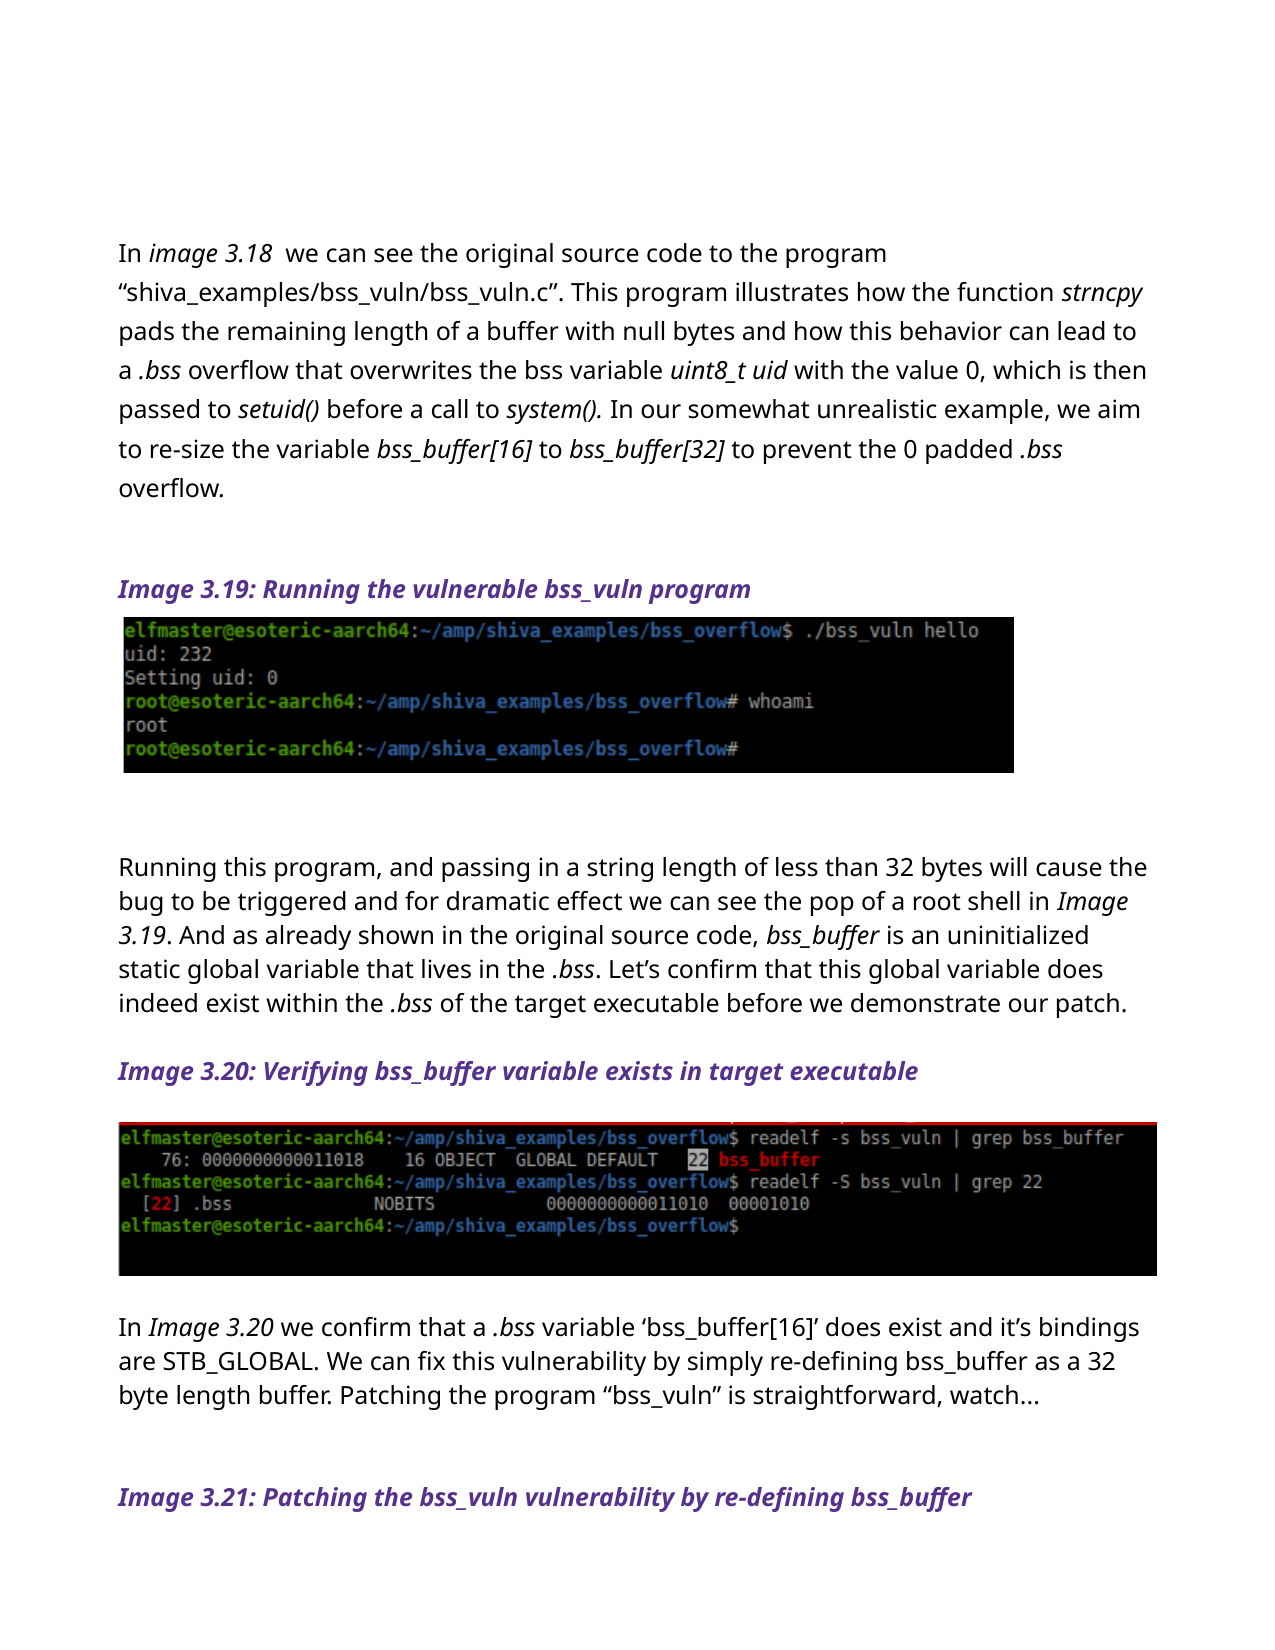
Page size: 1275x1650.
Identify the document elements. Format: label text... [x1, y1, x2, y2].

picture [123, 617, 1014, 773]
text Image 3.20: Verifying bss_buffer variable exists in target executable [118, 1054, 1157, 1088]
text Image 3.19: Running the vulnerable bss_vuln program [118, 572, 1157, 606]
text Image 3.21: Patching the bss_vuln vulnerability by re-defining bss_buffer [118, 1480, 1157, 1514]
text In Image 3.20 we confirm that a .bss variable ‘bss_buffer[16]’ does exist and it’s bindings are STB_GLOBAL. We can fix this vulnerability by simply re-defining bss_buffer as a 32 byte length buffer. Patching the program “bss_vuln” is straightforward, watch... [118, 1309, 1157, 1412]
text In image 3.18 we can see the original source code to the program “shiva_examples/bss_vuln/bss_vuln.c”. This program illustrates how the function strncpy pads the remaining length of a buffer with null bytes and how this behavior can lead to a .bss overflow that overwrites the bss variable uint8_t uid with the value 0, which is then passed to setuid() before a call to system(). In our somewhat unrealistic example, we aim to re-size the variable bss_buffer[16] to bss_buffer[32] to prevent the 0 padded .bss overflow. [118, 235, 1157, 504]
picture [118, 1122, 1157, 1276]
text Running this program, and passing in a string length of less than 32 bytes will cause the bug to be triggered and for dramatic effect we can see the pop of a root shell in Image 3.19. And as already shown in the original source code, bss_buffer is an uninitialized static global variable that lives in the .bss. Let’s confirm that this global variable does indeed exist within the .bss of the target executable before we demonstrate our patch. [118, 849, 1157, 1020]
